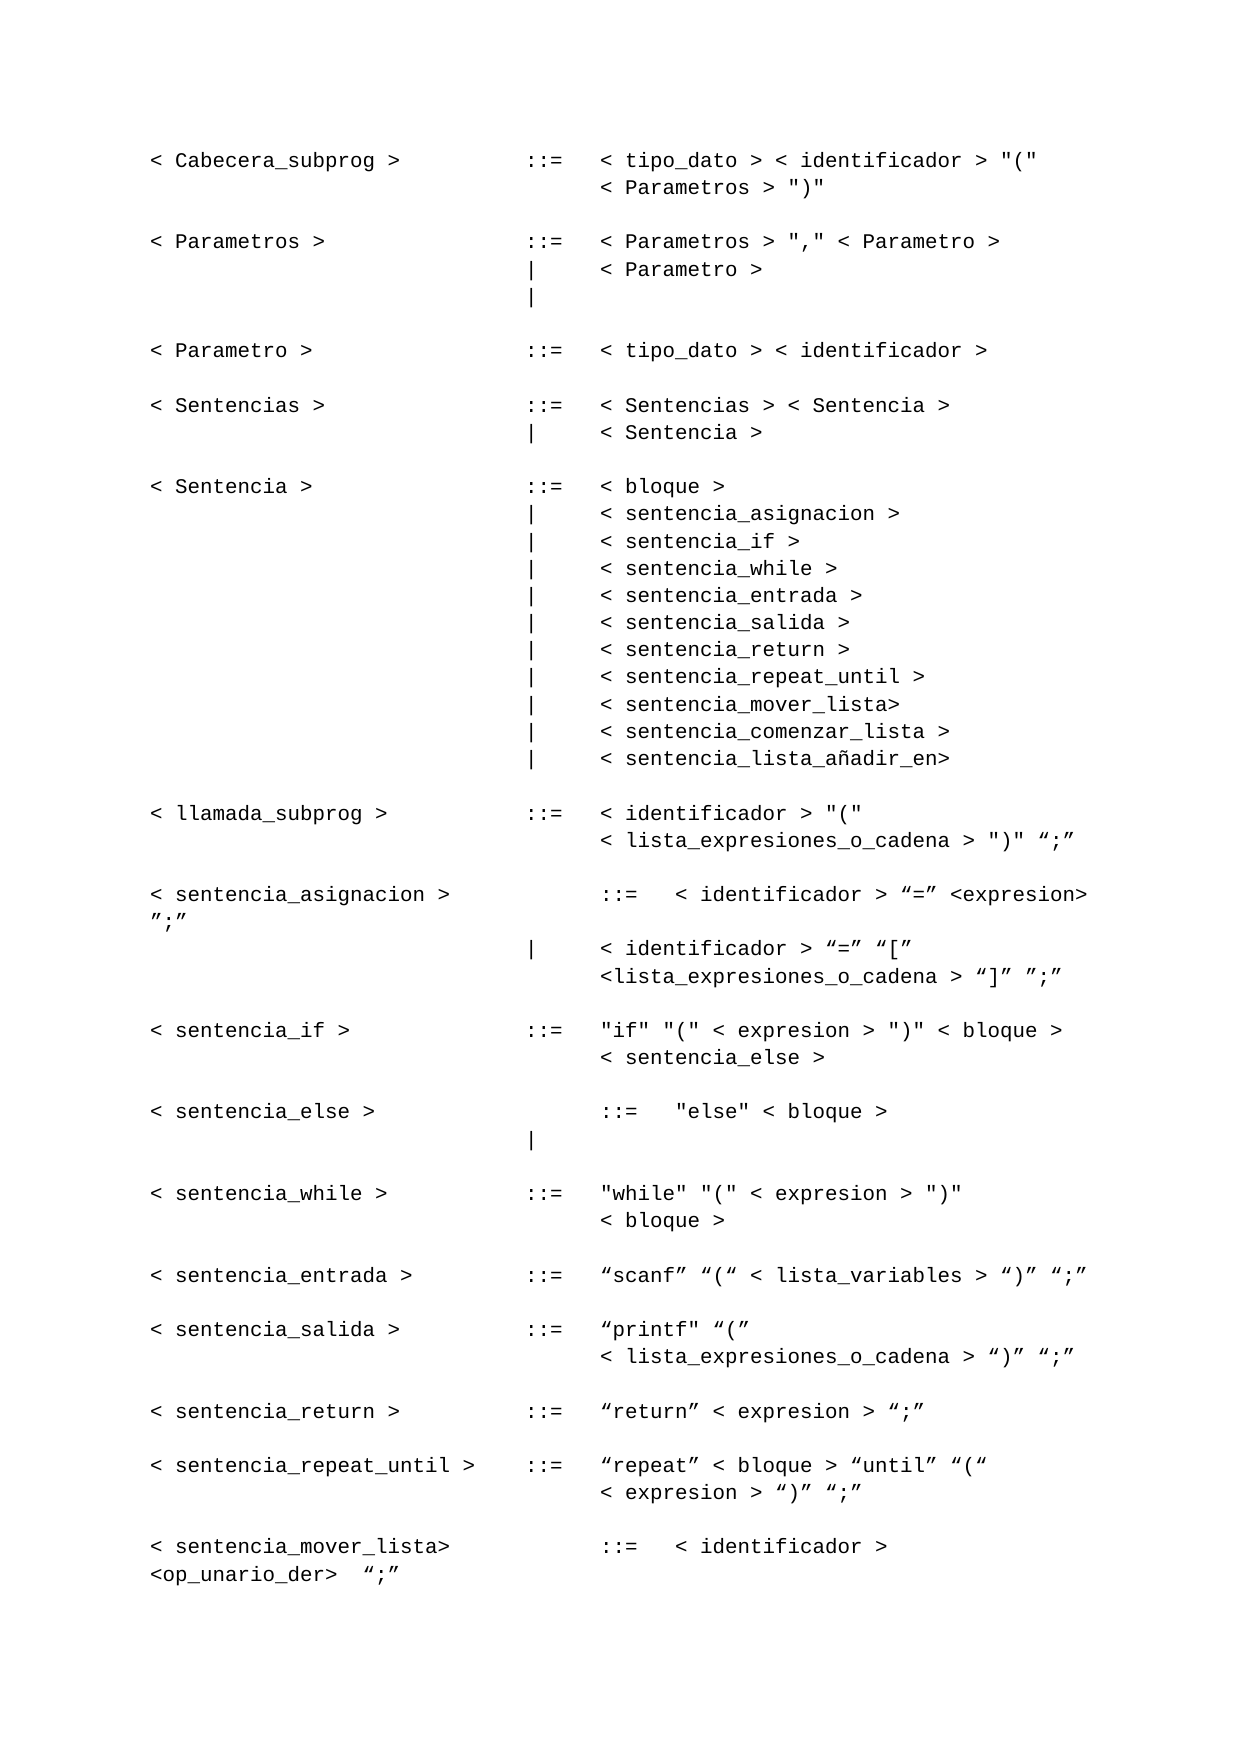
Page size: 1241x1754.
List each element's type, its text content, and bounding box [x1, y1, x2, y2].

text | < identificador > “=” “[” [525, 938, 1090, 962]
text < llamada_subprog > ::= < identificador > "(" < lista_expresiones_o_cadena > ")" “;” [150, 802, 1090, 853]
text | < sentencia_if > [525, 531, 1090, 554]
text <lista_expresiones_o_cadena > “]” ”;” [525, 966, 1090, 989]
text < Cabecera_subprog > ::= < tipo_dato > < identificador > "(" [150, 150, 1090, 174]
text < Parametro > ::= < tipo_dato > < identificador > [150, 340, 1090, 364]
text < sentencia_return > ::= “return” < expresion > “;” [150, 1401, 1090, 1424]
text < sentencia_salida > ::= “printf" “(” [150, 1319, 1090, 1343]
text < expresion > “)” “;” [525, 1482, 1090, 1506]
text < Sentencia > ::= < bloque > [150, 476, 1090, 500]
text < lista_expresiones_o_cadena > “)” “;” [525, 1346, 1090, 1370]
text | < sentencia_return > [525, 639, 1090, 663]
text | [450, 286, 1090, 309]
text | < sentencia_salida > [525, 612, 1090, 636]
text < Parametros > ")" [600, 177, 1090, 201]
text | < sentencia_entrada > [525, 585, 1090, 609]
text < sentencia_repeat_until > ::= “repeat” < bloque > “until” “(“ [150, 1455, 1090, 1479]
text < sentencia_while > ::= "while" "(" < expresion > ")" [150, 1183, 1090, 1207]
text | [150, 1129, 1090, 1152]
text | < sentencia_while > [525, 558, 1090, 581]
text | < sentencia_mover_lista> [525, 694, 1090, 717]
text | < sentencia_comenzar_lista > [525, 721, 1090, 744]
text < Parametros > ::= < Parametros > "," < Parametro > [150, 232, 1090, 255]
text < Sentencias > ::= < Sentencias > < Sentencia > [150, 395, 1090, 418]
text | < sentencia_repeat_until > [525, 667, 1090, 690]
text | < Sentencia > [525, 422, 1090, 446]
text < sentencia_asignacion > ::= < identificador > “=” <expresion> ”;” [150, 884, 1090, 935]
text < sentencia_else > ::= "else" < bloque > [150, 1102, 1090, 1125]
text | < sentencia_asignacion > [525, 503, 1090, 527]
text < sentencia_entrada > ::= “scanf” “(“ < lista_variables > “)” “;” [150, 1265, 1090, 1288]
text < sentencia_else > [150, 1047, 1090, 1071]
text < sentencia_mover_lista> ::= < identificador > <op_unario_der> “;” [150, 1537, 1090, 1587]
text | < sentencia_lista_añadir_en> [525, 748, 1090, 772]
text | < Parametro > [450, 259, 1090, 282]
text < bloque > [525, 1210, 1090, 1234]
text < sentencia_if > ::= "if" "(" < expresion > ")" < bloque > [150, 1020, 1090, 1044]
